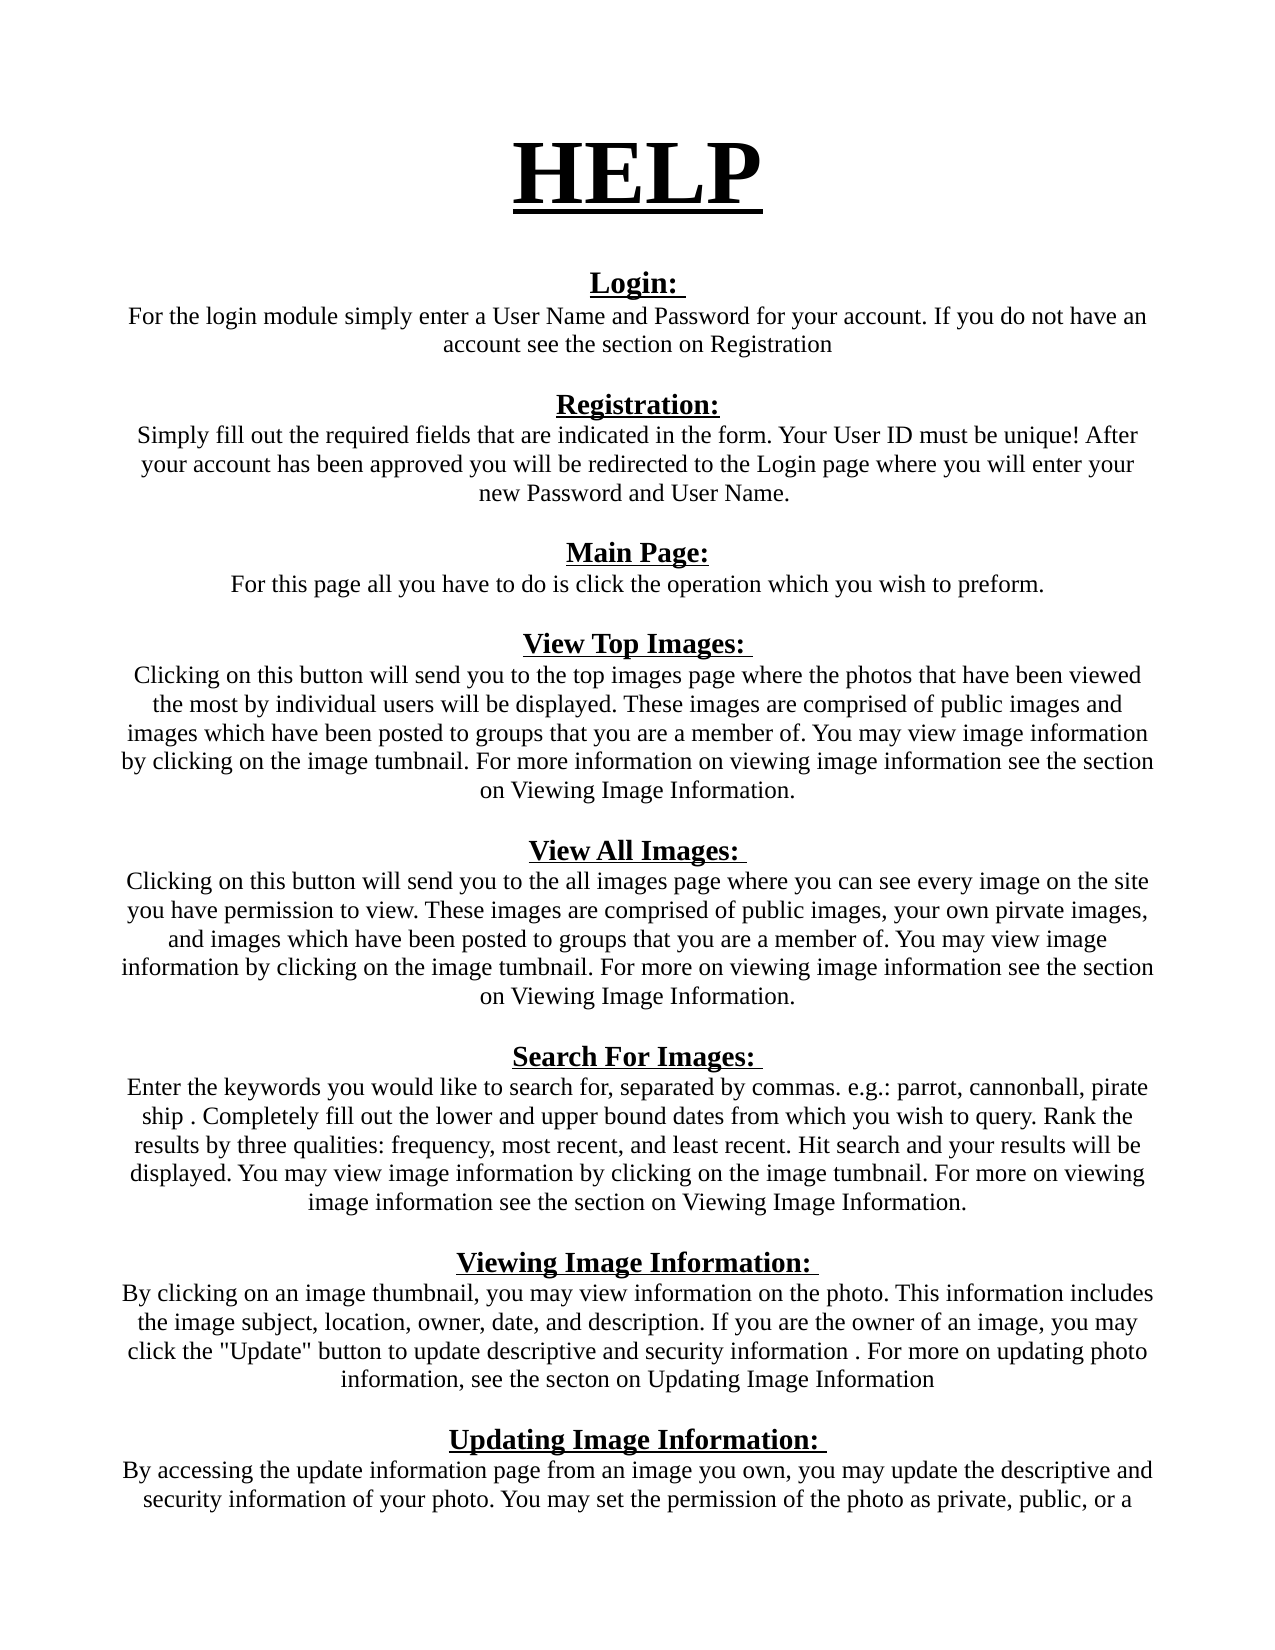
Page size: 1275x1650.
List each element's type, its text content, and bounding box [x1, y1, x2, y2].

text Main Page: [118, 536, 1157, 569]
text Login: [118, 265, 1157, 301]
text By clicking on an image thumbnail, you may view information on the photo. This information includes the image subject, location, owner, date, and description. If you are the owner of an image, you may click the "Update" button to update descriptive and security information . For more on updating photo information, see the secton on Updating Image Information [118, 1278, 1157, 1393]
text Updating Image Information: [118, 1422, 1157, 1456]
text Clicking on this button will send you to the top images page where the photos that have been viewed the most by individual users will be displayed. These images are comprised of public images and images which have been posted to groups that you are a member of. You may view image information by clicking on the image tumbnail. For more information on viewing image information see the section on Viewing Image Information. [118, 660, 1157, 804]
text Simply fill out the required fields that are indicated in the form. Your User ID must be unique! After your account has been approved you will be redirected to the Login page where you will enter your new Password and User Name. [118, 421, 1157, 507]
text View All Images: [118, 833, 1157, 866]
text Registration: [118, 387, 1157, 421]
text View Top Images: [118, 627, 1157, 660]
text Viewing Image Information: [118, 1245, 1157, 1278]
text HELP [118, 118, 1157, 223]
text Clicking on this button will send you to the all images page where you can see every image on the site you have permission to view. These images are comprised of public images, your own pirvate images, and images which have been posted to groups that you are a member of. You may view image information by clicking on the image tumbnail. For more on viewing image information see the section on Viewing Image Information. [118, 866, 1157, 1010]
text For the login module simply enter a User Name and Password for your account. If you do not have an account see the section on Registration [118, 301, 1157, 358]
text By accessing the update information page from an image you own, you may update the descriptive and security information of your photo. You may set the permission of the photo as private, public, or a [118, 1456, 1157, 1513]
text For this page all you have to do is click the operation which you wish to preform. [118, 569, 1157, 598]
text Search For Images: [118, 1039, 1157, 1072]
text Enter the keywords you would like to search for, separated by commas. e.g.: parrot, cannonball, pirate ship . Completely fill out the lower and upper bound dates from which you wish to query. Rank the results by three qualities: frequency, most recent, and least recent. Hit search and your results will be displayed. You may view image information by clicking on the image tumbnail. For more on viewing image information see the section on Viewing Image Information. [118, 1072, 1157, 1216]
